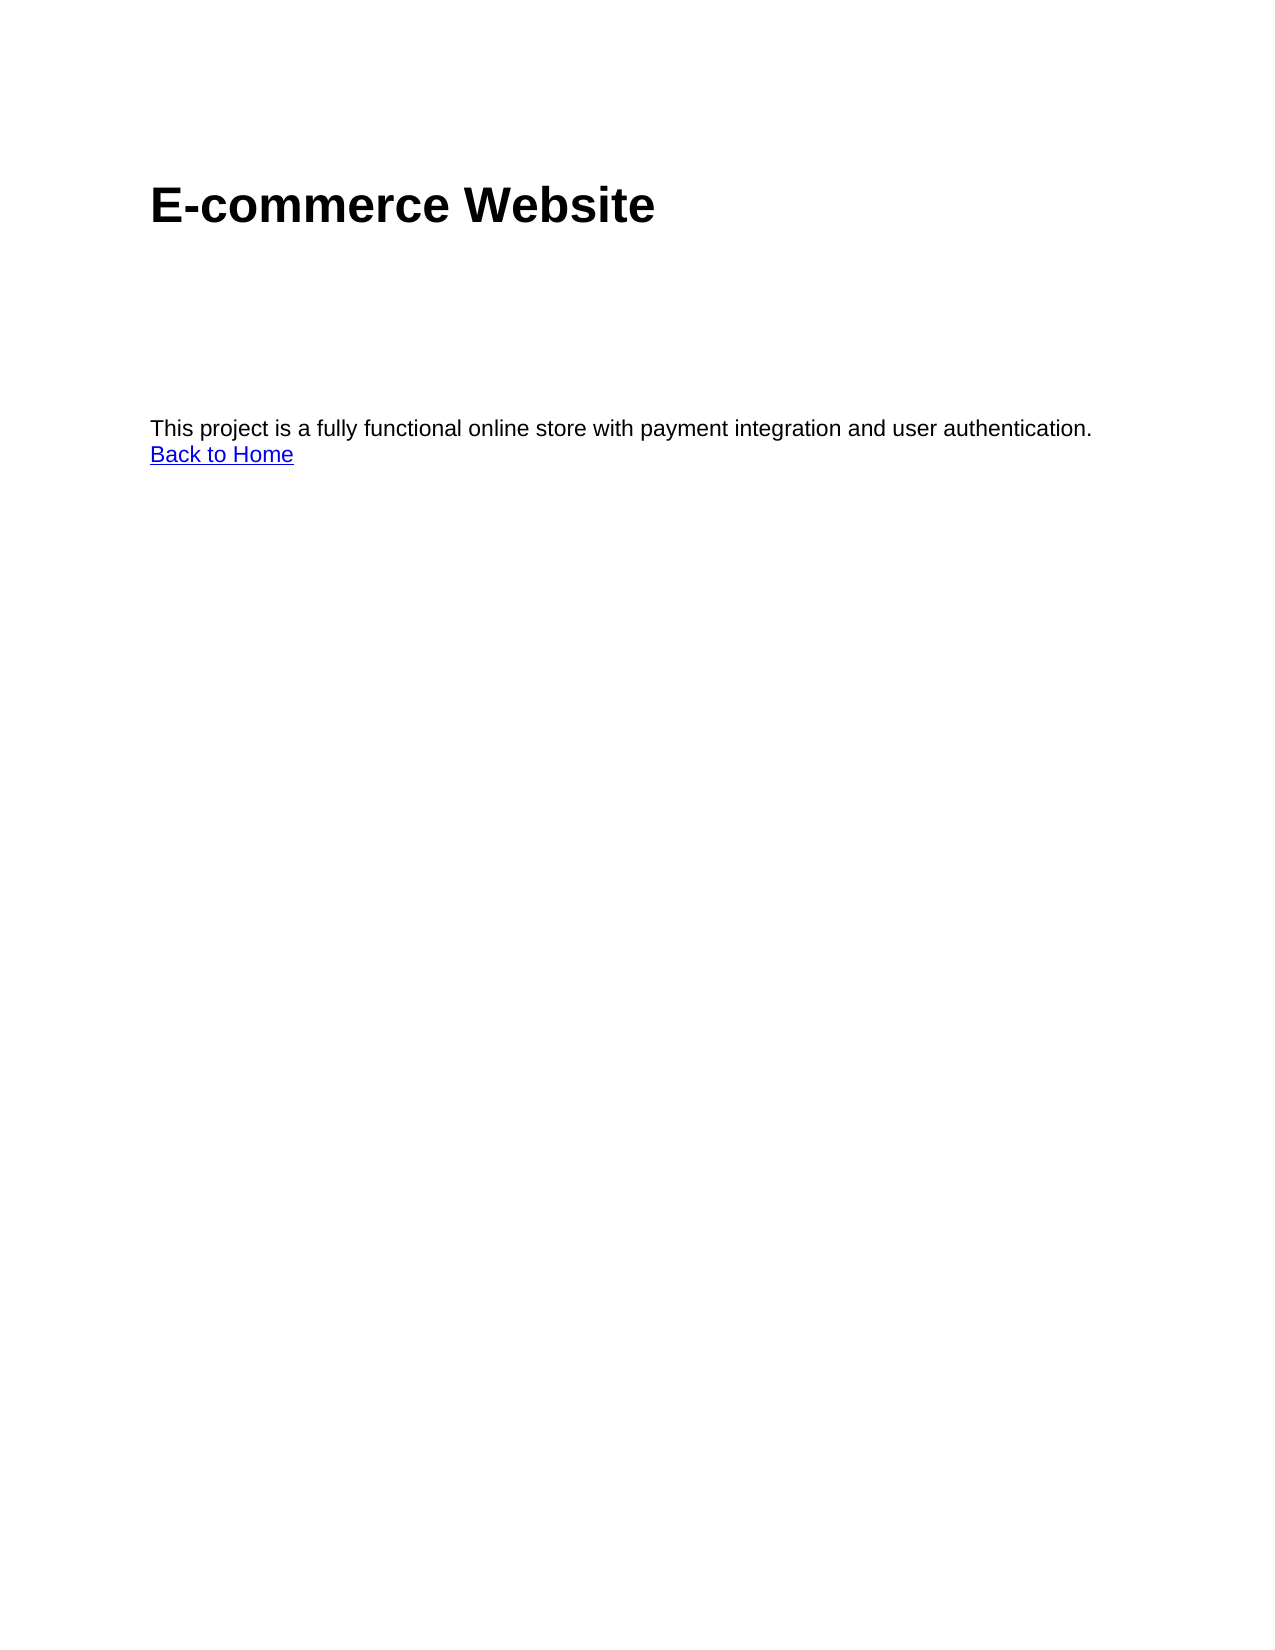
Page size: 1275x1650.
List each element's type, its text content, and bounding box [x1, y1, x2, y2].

text Back to Home [150, 441, 1125, 468]
subtitle E-commerce Website [150, 175, 1125, 232]
text This project is a fully functional online store with payment integration and user authentication. [150, 415, 1125, 441]
